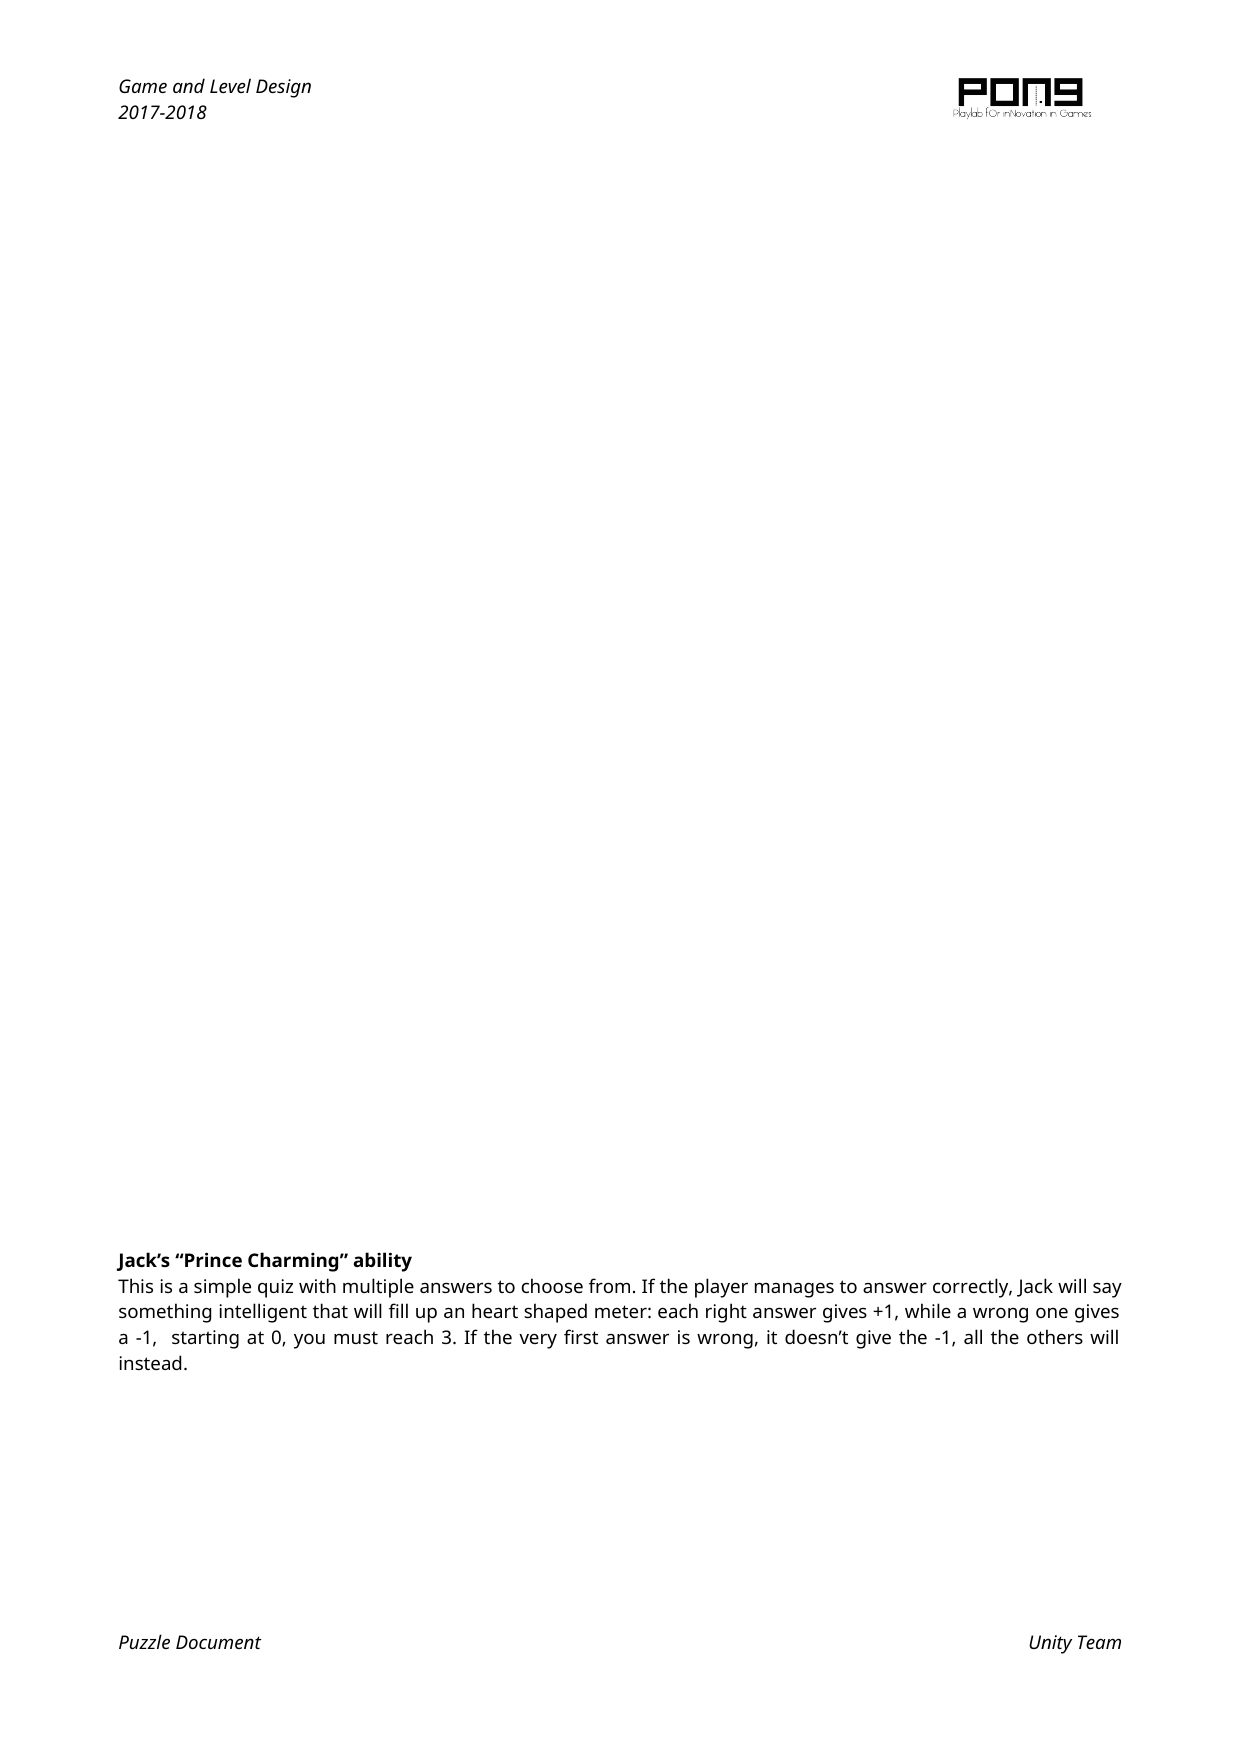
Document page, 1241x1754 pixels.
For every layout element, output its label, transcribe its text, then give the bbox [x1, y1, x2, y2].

text Jack’s “Prince Charming” ability [118, 1248, 1122, 1273]
picture [923, 73, 1122, 124]
text This is a simple quiz with multiple answers to choose from. If the player manages to answer correctly, Jack will say something intelligent that will fill up an heart shaped meter: each right answer gives +1, while a wrong one gives a -1, starting at 0, you must reach 3. If the very first answer is wrong, it doesn’t give the -1, all the others will instead. [118, 1273, 1122, 1375]
